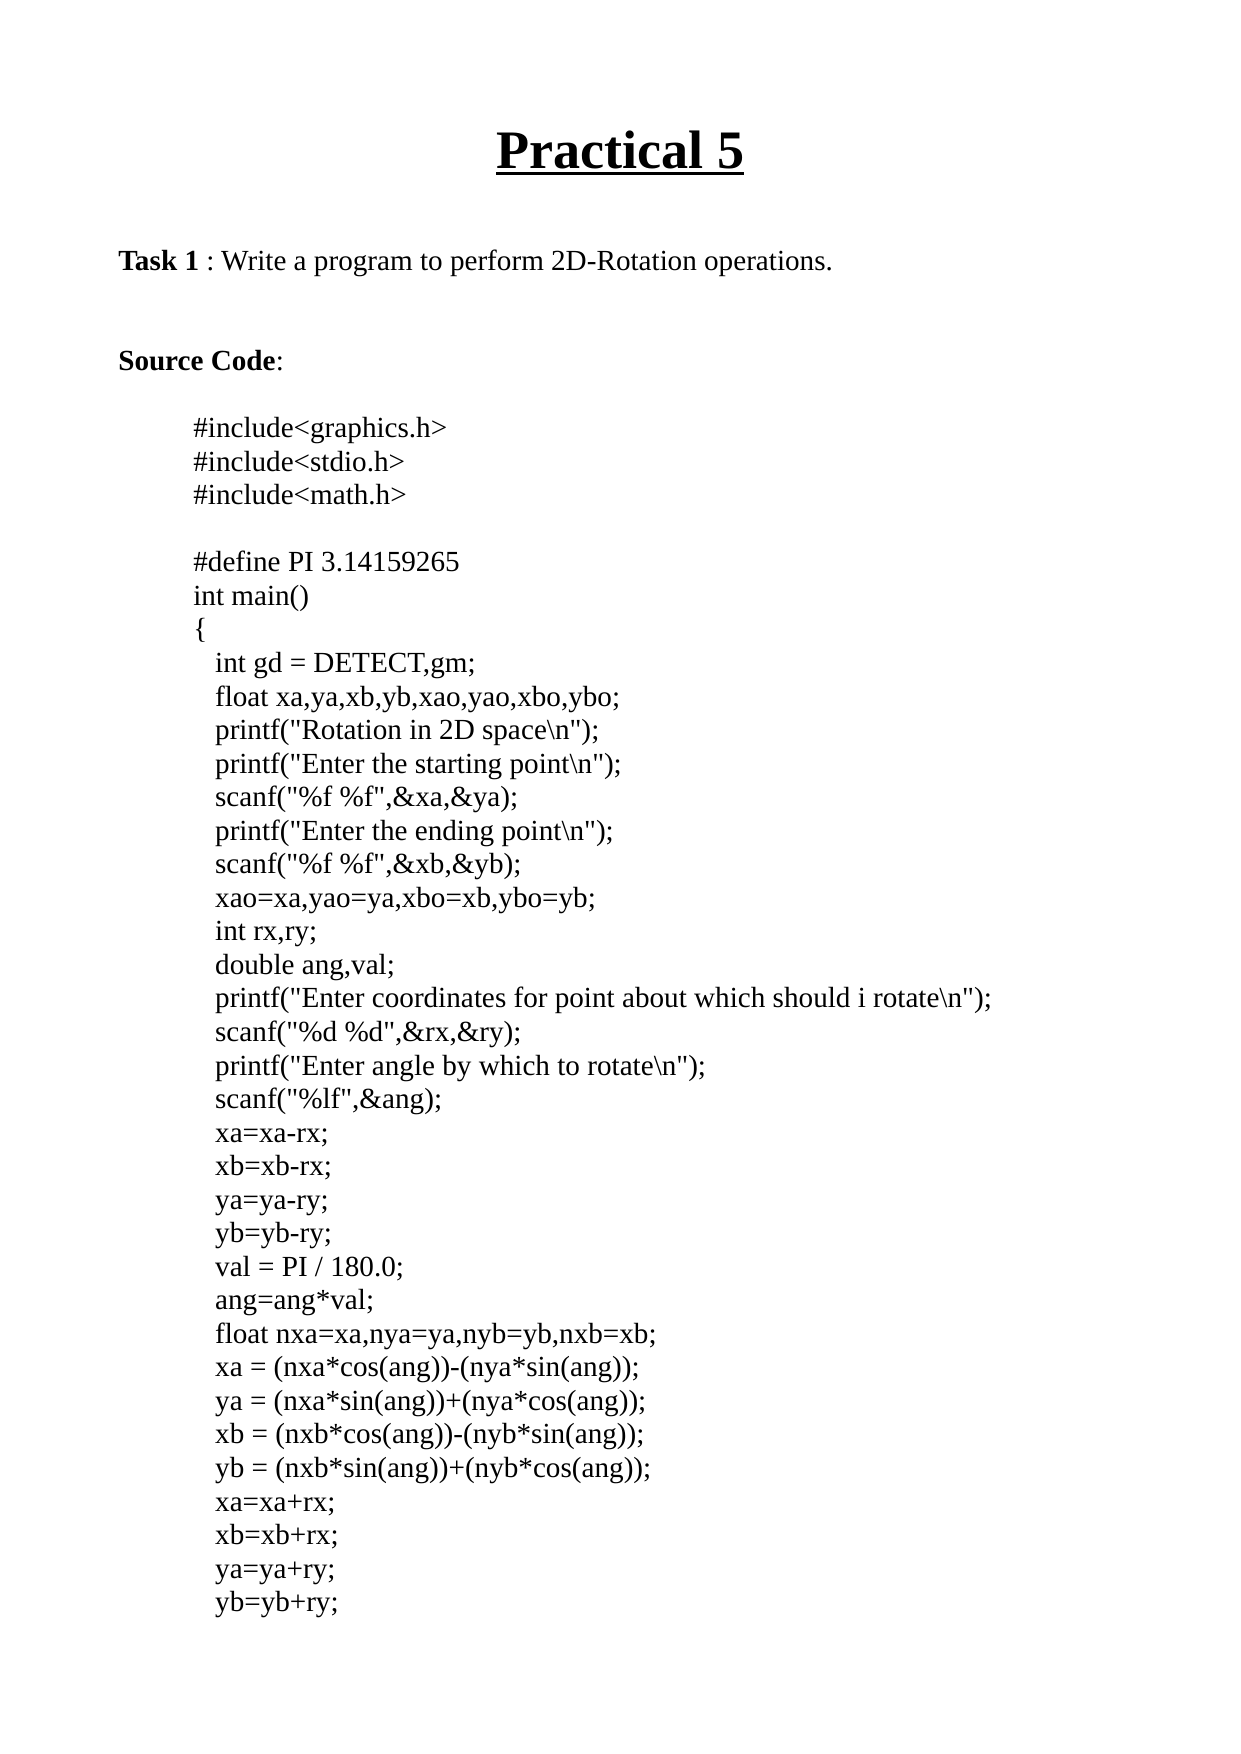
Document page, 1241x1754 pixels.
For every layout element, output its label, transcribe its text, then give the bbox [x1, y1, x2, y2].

text scanf("%lf",&ang); [193, 1081, 1122, 1115]
text Practical 5 [118, 118, 1122, 180]
text val = PI / 180.0; [193, 1249, 1122, 1282]
text ang=ang*val; [193, 1282, 1122, 1316]
text double ang,val; [193, 947, 1122, 981]
text xao=xa,yao=ya,xbo=xb,ybo=yb; [193, 880, 1122, 913]
text yb = (nxb*sin(ang))+(nyb*cos(ang)); [193, 1450, 1122, 1484]
text scanf("%f %f",&xb,&yb); [193, 846, 1122, 880]
text printf("Enter the starting point\n"); [193, 746, 1122, 779]
text ya = (nxa*sin(ang))+(nya*cos(ang)); [193, 1383, 1122, 1417]
text printf("Enter angle by which to rotate\n"); [193, 1048, 1122, 1081]
text scanf("%f %f",&xa,&ya); [193, 779, 1122, 813]
text printf("Enter the ending point\n"); [193, 813, 1122, 846]
text #define PI 3.14159265 [193, 544, 1122, 578]
text yb=yb+ry; [193, 1584, 1122, 1618]
text printf("Rotation in 2D space\n"); [193, 712, 1122, 746]
text printf("Enter coordinates for point about which should i rotate\n"); [193, 981, 1122, 1014]
text { [193, 612, 1122, 645]
text xa=xa+rx; [193, 1484, 1122, 1517]
text ya=ya-ry; [193, 1182, 1122, 1215]
text Task 1 : Write a program to perform 2D-Rotation operations. [118, 243, 1122, 276]
text #include<math.h> [193, 477, 1122, 511]
text float nxa=xa,nya=ya,nyb=yb,nxb=xb; [193, 1316, 1122, 1349]
text Source Code: [118, 343, 1122, 377]
text xa = (nxa*cos(ang))-(nya*sin(ang)); [193, 1349, 1122, 1383]
text xa=xa-rx; [193, 1115, 1122, 1148]
text int gd = DETECT,gm; [193, 645, 1122, 679]
text int rx,ry; [193, 913, 1122, 947]
text xb = (nxb*cos(ang))-(nyb*sin(ang)); [193, 1417, 1122, 1450]
text int main() [193, 578, 1122, 612]
text #include<stdio.h> [193, 444, 1122, 477]
text xb=xb+rx; [193, 1517, 1122, 1551]
text float xa,ya,xb,yb,xao,yao,xbo,ybo; [193, 679, 1122, 712]
text yb=yb-ry; [193, 1215, 1122, 1249]
text #include<graphics.h> [193, 410, 1122, 444]
text scanf("%d %d",&rx,&ry); [193, 1014, 1122, 1048]
text xb=xb-rx; [193, 1148, 1122, 1182]
text ya=ya+ry; [193, 1551, 1122, 1584]
